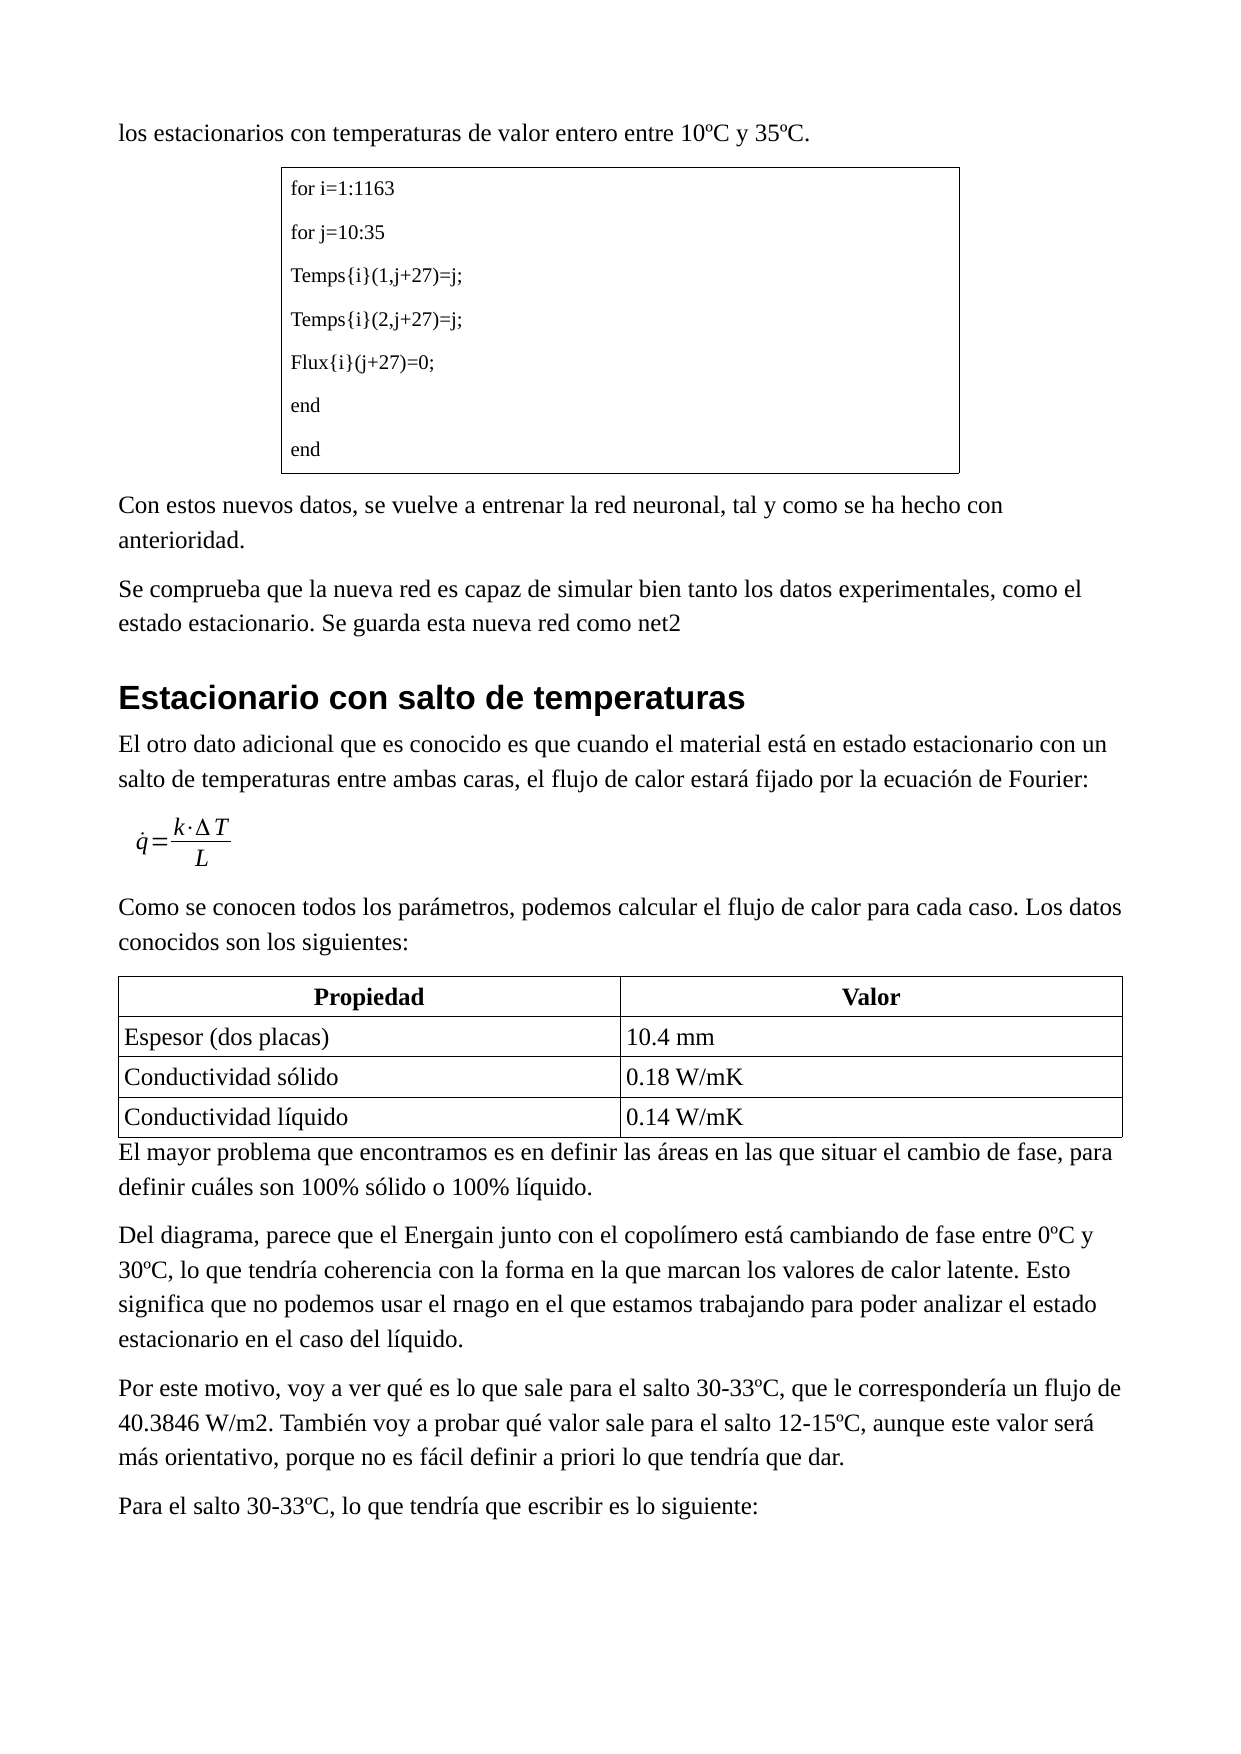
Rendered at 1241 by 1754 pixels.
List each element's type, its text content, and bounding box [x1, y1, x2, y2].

table_header Valor [621, 977, 1122, 1016]
text Con estos nuevos datos, se vuelve a entrenar la red neuronal, tal y como se ha hecho con anterioridad. [118, 167, 1122, 553]
table_cell Conductividad sólido [119, 1057, 620, 1097]
text for j=10:35 [290, 219, 950, 244]
text end [290, 393, 950, 417]
text Se comprueba que la nueva red es capaz de simular bien tanto los datos experimentales, como el estado estacionario. Se guarda esta nueva red como net2 [118, 574, 1122, 637]
text Flux{i}(j+27)=0; [290, 350, 950, 374]
table_cell Conductividad líquido [119, 1098, 620, 1137]
text Temps{i}(2,j+27)=j; [290, 306, 950, 331]
text Para el salto 30-33ºC, lo que tendría que escribir es lo siguiente: [118, 1491, 1122, 1520]
subtitle Estacionario con salto de temperaturas [118, 678, 1122, 717]
text Del diagrama, parece que el Energain junto con el copolímero está cambiando de fase entre 0ºC y 30ºC, lo que tendría coherencia con la forma en la que marcan los valores de calor latente. Esto significa que no podemos usar el rnago en el que estamos trabajando para poder analizar el estado estacionario en el caso del líquido. [118, 1221, 1122, 1353]
text Por este motivo, voy a ver qué es lo que sale para el salto 30-33ºC, que le correspondería un flujo de 40.3846 W/m2. También voy a probar qué valor sale para el salto 12-15ºC, aunque este valor será más orientativo, porque no es fácil definir a priori lo que tendría que dar. [118, 1373, 1122, 1471]
table_cell 0.14 W/mK [621, 1098, 1122, 1137]
text El mayor problema que encontramos es en definir las áreas en las que situar el cambio de fase, para definir cuáles son 100% sólido o 100% líquido. [118, 1138, 1122, 1200]
text for i=1:1163 [290, 176, 950, 200]
text El otro dato adicional que es conocido es que cuando el material está en estado estacionario con un salto de temperaturas entre ambas caras, el flujo de calor estará fijado por la ecuación de Fourier: [118, 729, 1122, 793]
table_cell 10.4 mm [621, 1017, 1122, 1056]
table_cell 0.18 W/mK [621, 1057, 1122, 1097]
text Como se conocen todos los parámetros, podemos calcular el flujo de calor para cada caso. Los datos conocidos son los siguientes: [118, 892, 1122, 955]
text Temps{i}(1,j+27)=j; [290, 263, 950, 287]
text end [290, 437, 950, 461]
text Con estos datos se demuestra que la red no da buena respuesta (valores no nulos), con lo que hay que alimentar la red con más valores. Para eso, se decide añadir a los datos de entrenamiento todos los estacionarios con temperaturas de valor entero entre 10ºC y 35ºC. [118, 118, 1122, 147]
table_header Propiedad [119, 977, 620, 1016]
table_cell Espesor (dos placas) [119, 1017, 620, 1056]
